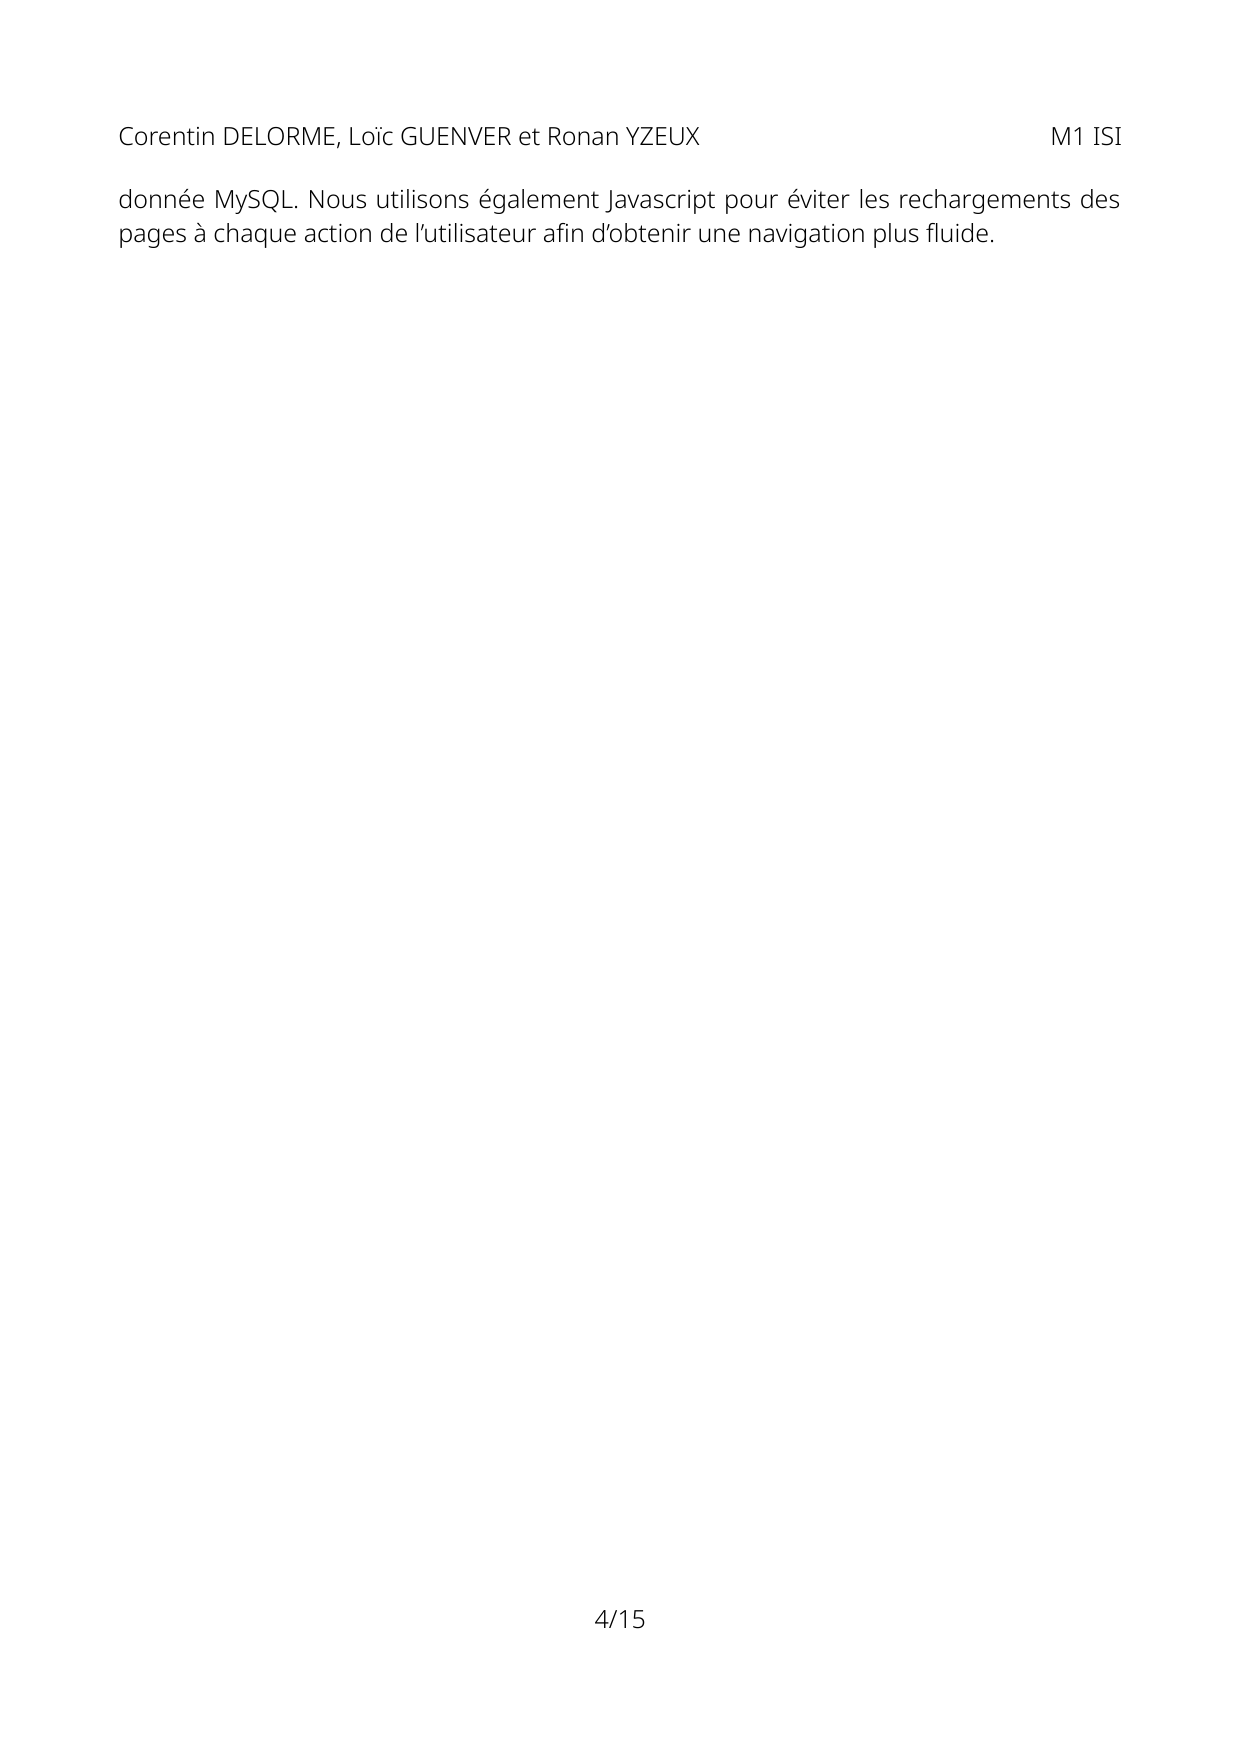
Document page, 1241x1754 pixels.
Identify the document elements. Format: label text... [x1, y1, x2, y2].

text donnée MySQL. Nous utilisons également Javascript pour éviter les rechargements des pages à chaque action de l’utilisateur afin d’obtenir une navigation plus fluide. [118, 182, 1122, 250]
